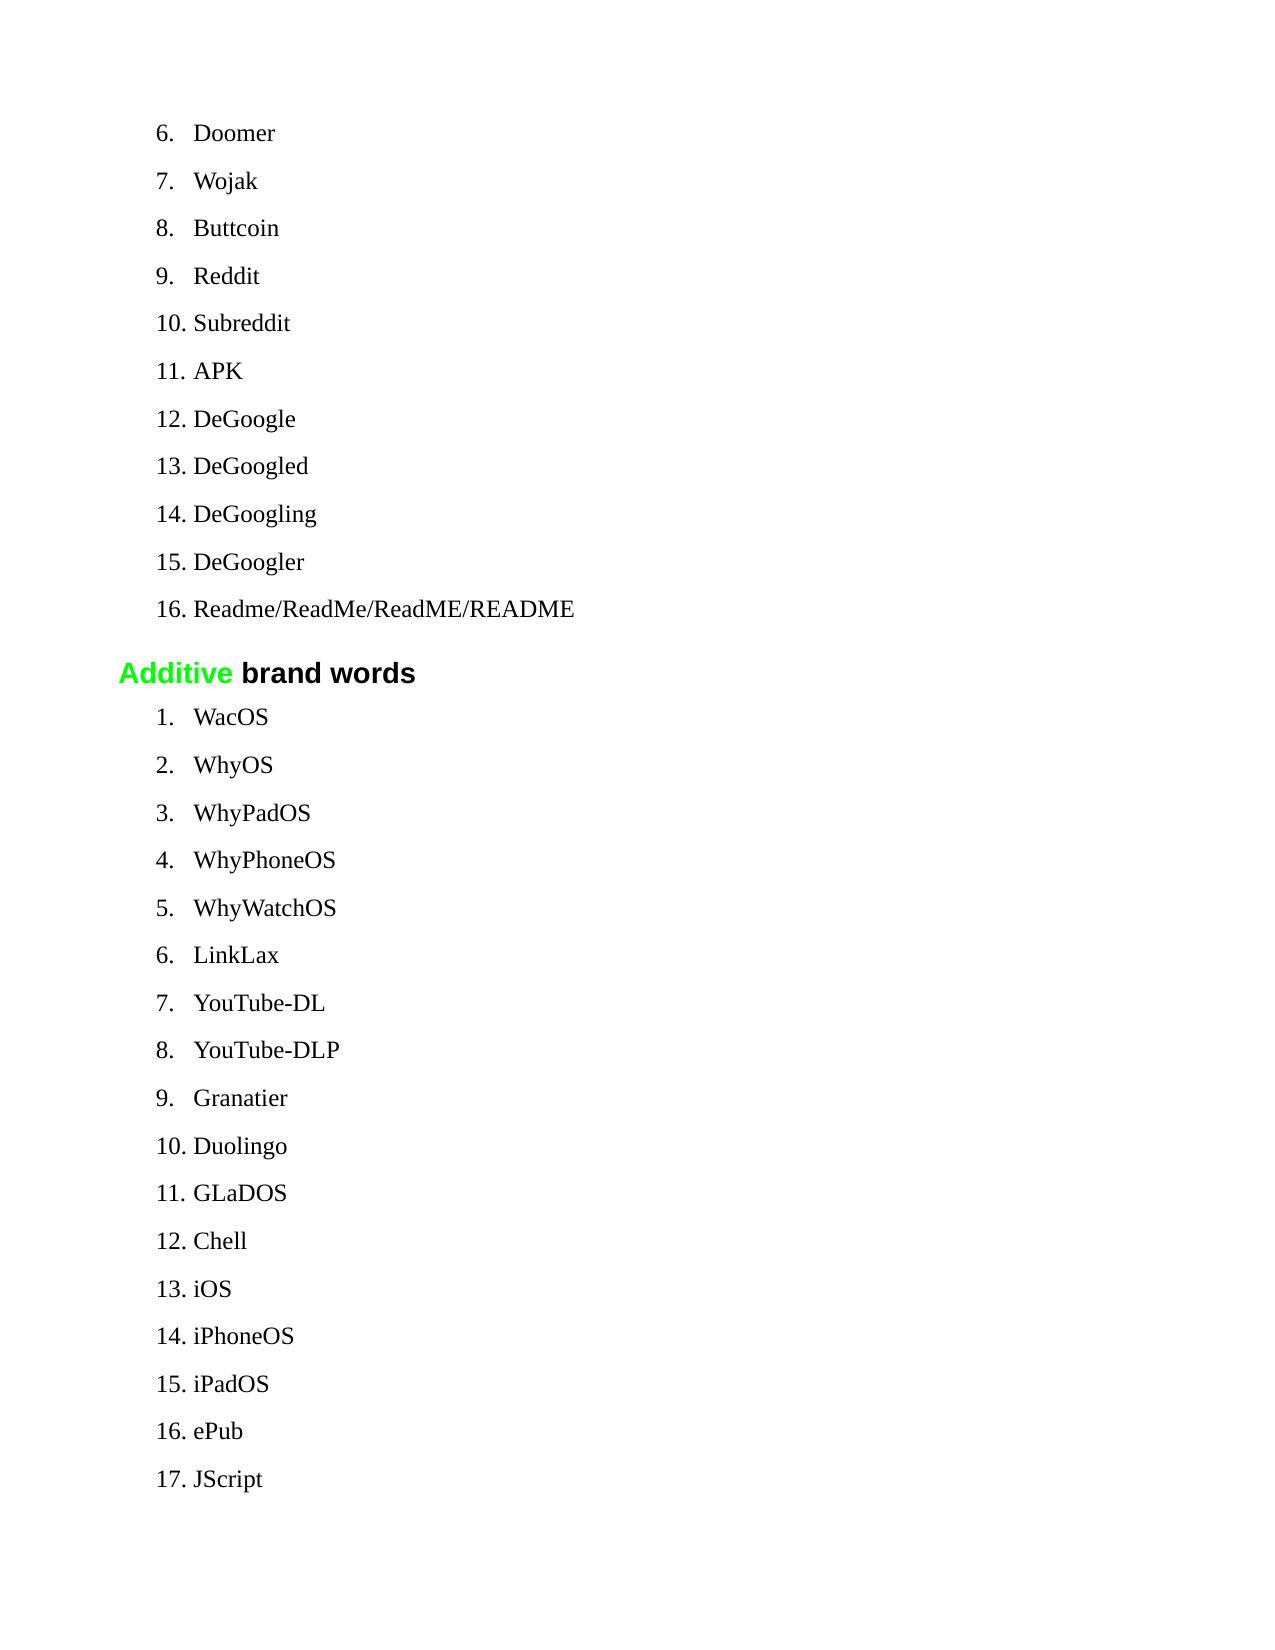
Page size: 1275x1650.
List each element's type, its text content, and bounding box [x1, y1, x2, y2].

list JScript [156, 1464, 1157, 1493]
subtitle Additive brand words [118, 656, 1157, 690]
list YouTube-DL [156, 988, 1157, 1017]
list Duolingo [156, 1131, 1157, 1159]
list WhyWatchOS [156, 893, 1157, 922]
list iPhoneOS [156, 1321, 1157, 1350]
list iOS [156, 1274, 1157, 1302]
list APK [156, 356, 1157, 385]
list Buttcoin [156, 213, 1157, 242]
list DeGoogle [156, 404, 1157, 432]
list LinkLax [156, 940, 1157, 969]
list Subreddit [156, 308, 1157, 337]
list Doomer [156, 118, 1157, 147]
list Chell [156, 1226, 1157, 1255]
list Granatier [156, 1083, 1157, 1112]
list DeGoogler [156, 547, 1157, 575]
list GLaDOS [156, 1178, 1157, 1207]
list iPadOS [156, 1369, 1157, 1398]
list ePub [156, 1416, 1157, 1445]
list WacOS [156, 702, 1157, 731]
list WhyPadOS [156, 798, 1157, 826]
list WhyOS [156, 750, 1157, 779]
list DeGoogling [156, 499, 1157, 528]
list DeGoogled [156, 451, 1157, 480]
list YouTube-DLP [156, 1036, 1157, 1064]
list WhyPhoneOS [156, 845, 1157, 874]
list Readme/ReadMe/ReadME/README [156, 594, 1157, 623]
list Reddit [156, 261, 1157, 290]
list Wojak [156, 166, 1157, 194]
